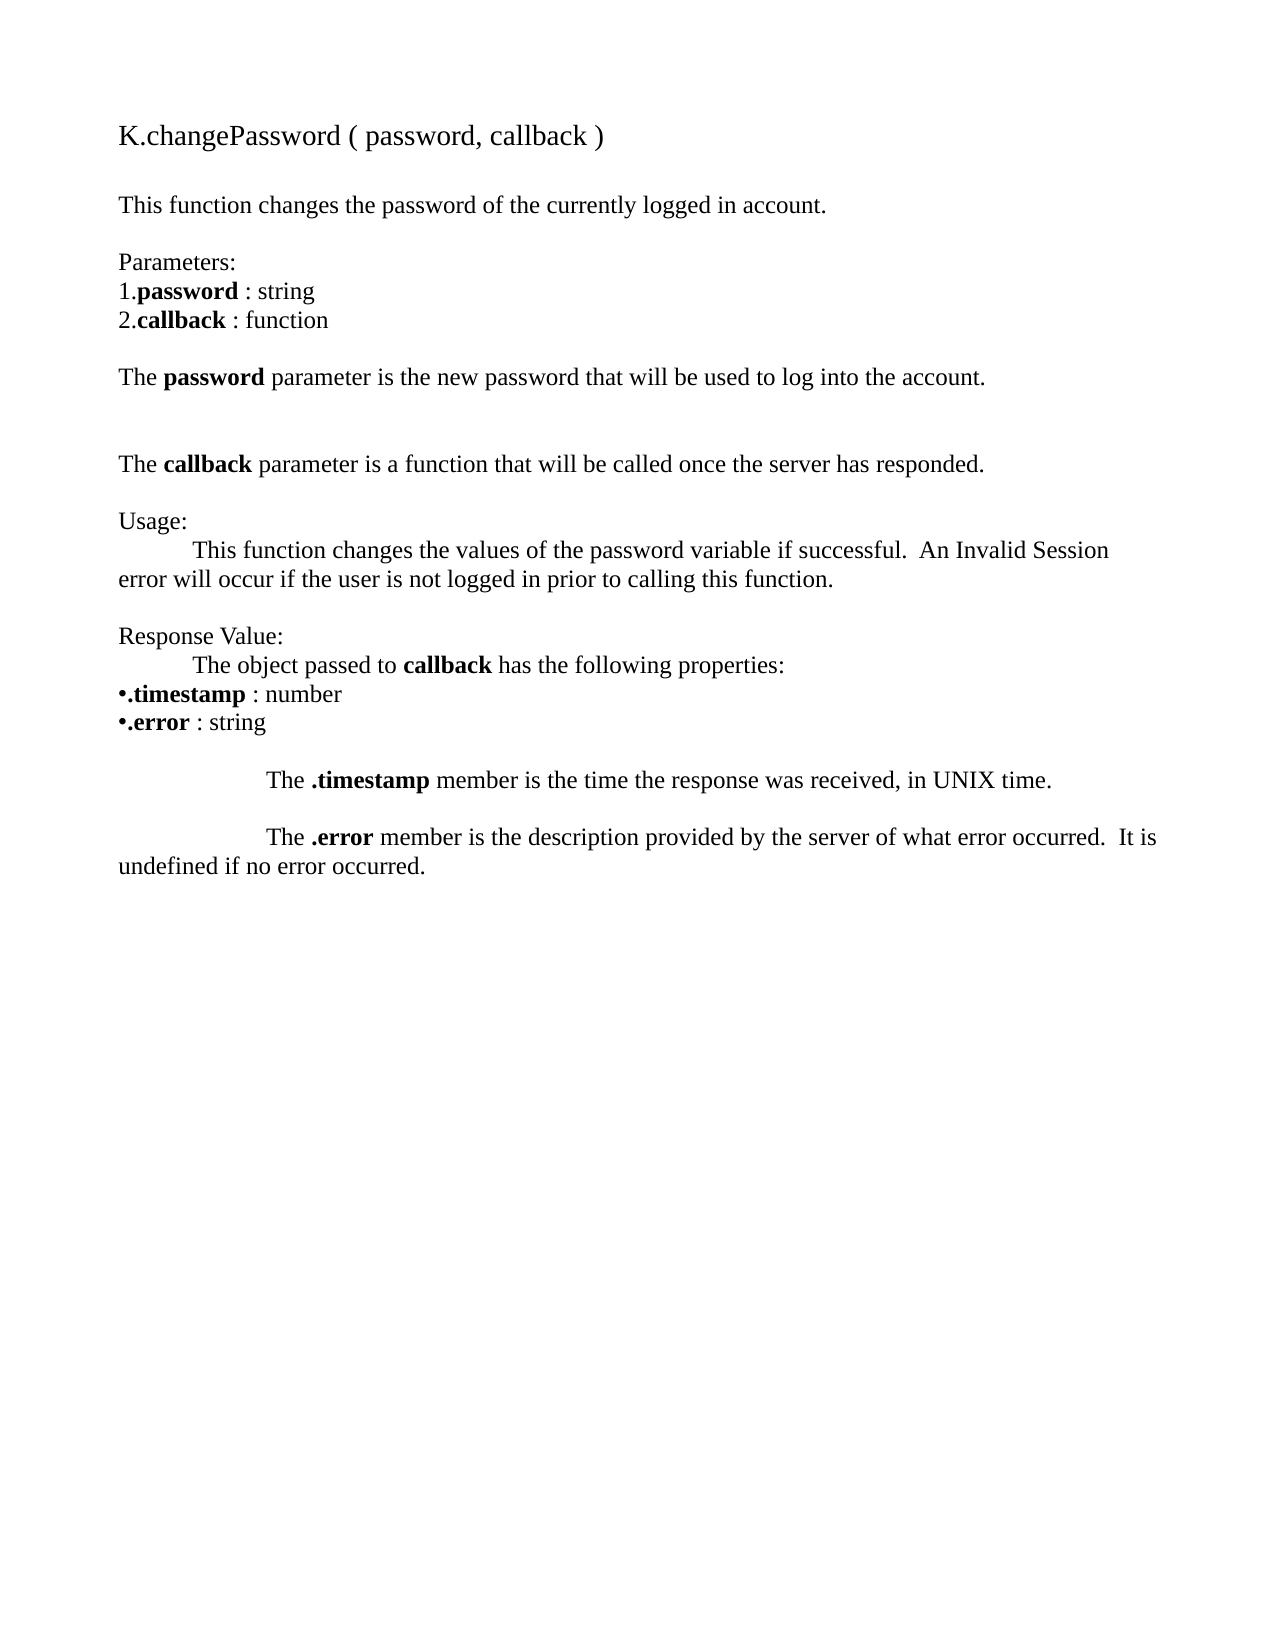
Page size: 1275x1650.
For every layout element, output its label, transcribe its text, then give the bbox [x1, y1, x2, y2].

list callback : function [118, 305, 1157, 334]
list .error : string [118, 707, 1157, 736]
list .timestamp : number [118, 679, 1157, 707]
text The object passed to callback has the following properties: [118, 650, 1157, 679]
text The callback parameter is a function that will be called once the server has responded. [118, 449, 1157, 477]
text The .error member is the description provided by the server of what error occurred. It is undefined if no error occurred. [118, 822, 1157, 909]
list password : string [118, 276, 1157, 305]
text K.changePassword ( password, callback ) [118, 118, 1157, 152]
text Parameters: [118, 247, 1157, 276]
text The .timestamp member is the time the response was received, in UNIX time. [118, 765, 1157, 794]
text Usage: [118, 506, 1157, 535]
text The password parameter is the new password that will be used to log into the account. [118, 362, 1157, 391]
text This function changes the values of the password variable if successful. An Invalid Session error will occur if the user is not logged in prior to calling this function. [118, 535, 1157, 592]
text This function changes the password of the currently logged in account. [118, 190, 1157, 219]
text Response Value: [118, 621, 1157, 650]
